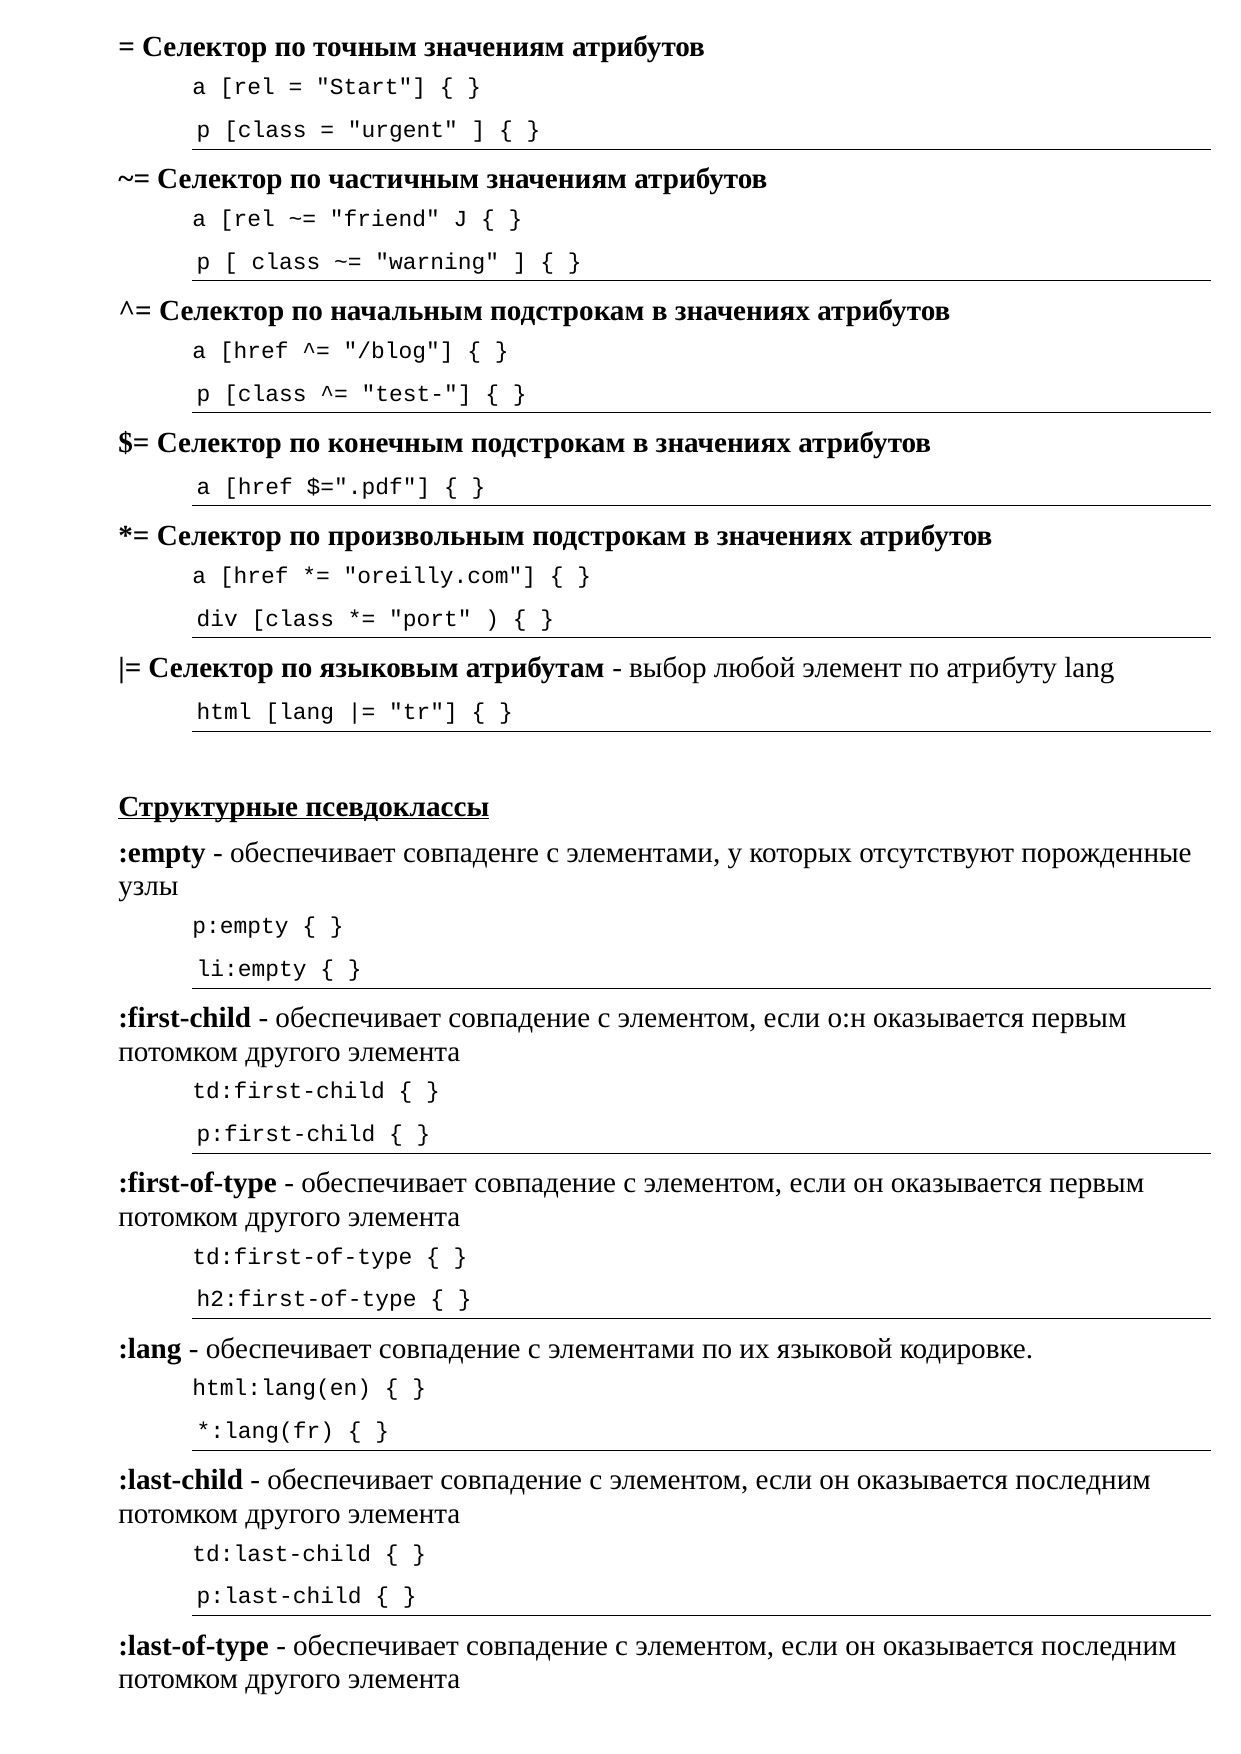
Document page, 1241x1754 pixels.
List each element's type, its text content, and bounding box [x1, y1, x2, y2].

text = Селектор по точным значениям атрибутов [118, 29, 1211, 63]
text а [rel = "Start"] { } [192, 76, 1211, 101]
text *:lang(fr) { } [192, 1415, 1211, 1450]
text p:last-child { } [192, 1581, 1211, 1615]
text а [href *= "oreilly.com"] { } [192, 564, 1211, 590]
text |= Селектор по языковым атрибутам - выбор любой элемент по атрибуту lang [118, 650, 1211, 683]
text td:first-child { } [192, 1080, 1211, 1106]
text p:empty { } [192, 914, 1211, 940]
text ^= Селектор по начальным подстрокам в значениях атрибутов [118, 293, 1211, 327]
text html:lang(en) { } [192, 1377, 1211, 1403]
text a [href $=".pdf"] { } [192, 471, 1211, 505]
text :last-child - обеспечивает совпадение с элементом, если он оказывается последним потомком другого элемента [118, 1462, 1211, 1529]
text Структурные псевдоклассы [118, 789, 1211, 822]
text p:first-child { } [192, 1118, 1211, 1153]
text a [href ^= "/blog"] { } [192, 339, 1211, 365]
text $= Селектор по конечным подстрокам в значениях атрибутов [118, 425, 1211, 458]
text td:last-child { } [192, 1542, 1211, 1568]
text li:empty { } [192, 953, 1211, 988]
text a [rel ~= "friend" J { } [192, 207, 1211, 233]
text *= Селектор по произвольным подстрокам в значениях атрибутов [118, 518, 1211, 552]
text :empty - обеспечивает совпаденrе с элементами, у которых отсутствуют порожденные узлы [118, 835, 1211, 902]
text p [class ^= "test-"] { } [192, 377, 1211, 412]
text h2:first-of-type { } [192, 1283, 1211, 1318]
text div [class *= "port" ) { } [192, 603, 1211, 637]
text :first-child - обеспечивает совпадение с элементом, если о:н оказывается первым потомком другого элемента [118, 1000, 1211, 1067]
text td:first-of-type { } [192, 1245, 1211, 1271]
text :last-of-type - обеспечивает совпадение с элементом, если он оказывается последним потомком другого элемента [118, 1628, 1211, 1695]
text :first-of-type - обеспечивает совпадение с элементом, если он оказывается первым потомком другого элемента [118, 1165, 1211, 1232]
text :lang - обеспечивает совпадение с элементами по их языковой кодировке. [118, 1331, 1211, 1364]
text р [ class ~= "warning" ] { } [192, 246, 1211, 280]
text p [class = "urgent" ] { } [192, 114, 1211, 149]
text html [lang |= "tr"] { } [192, 696, 1211, 731]
text ~= Селектор по частичным значениям атрибутов [118, 161, 1211, 195]
